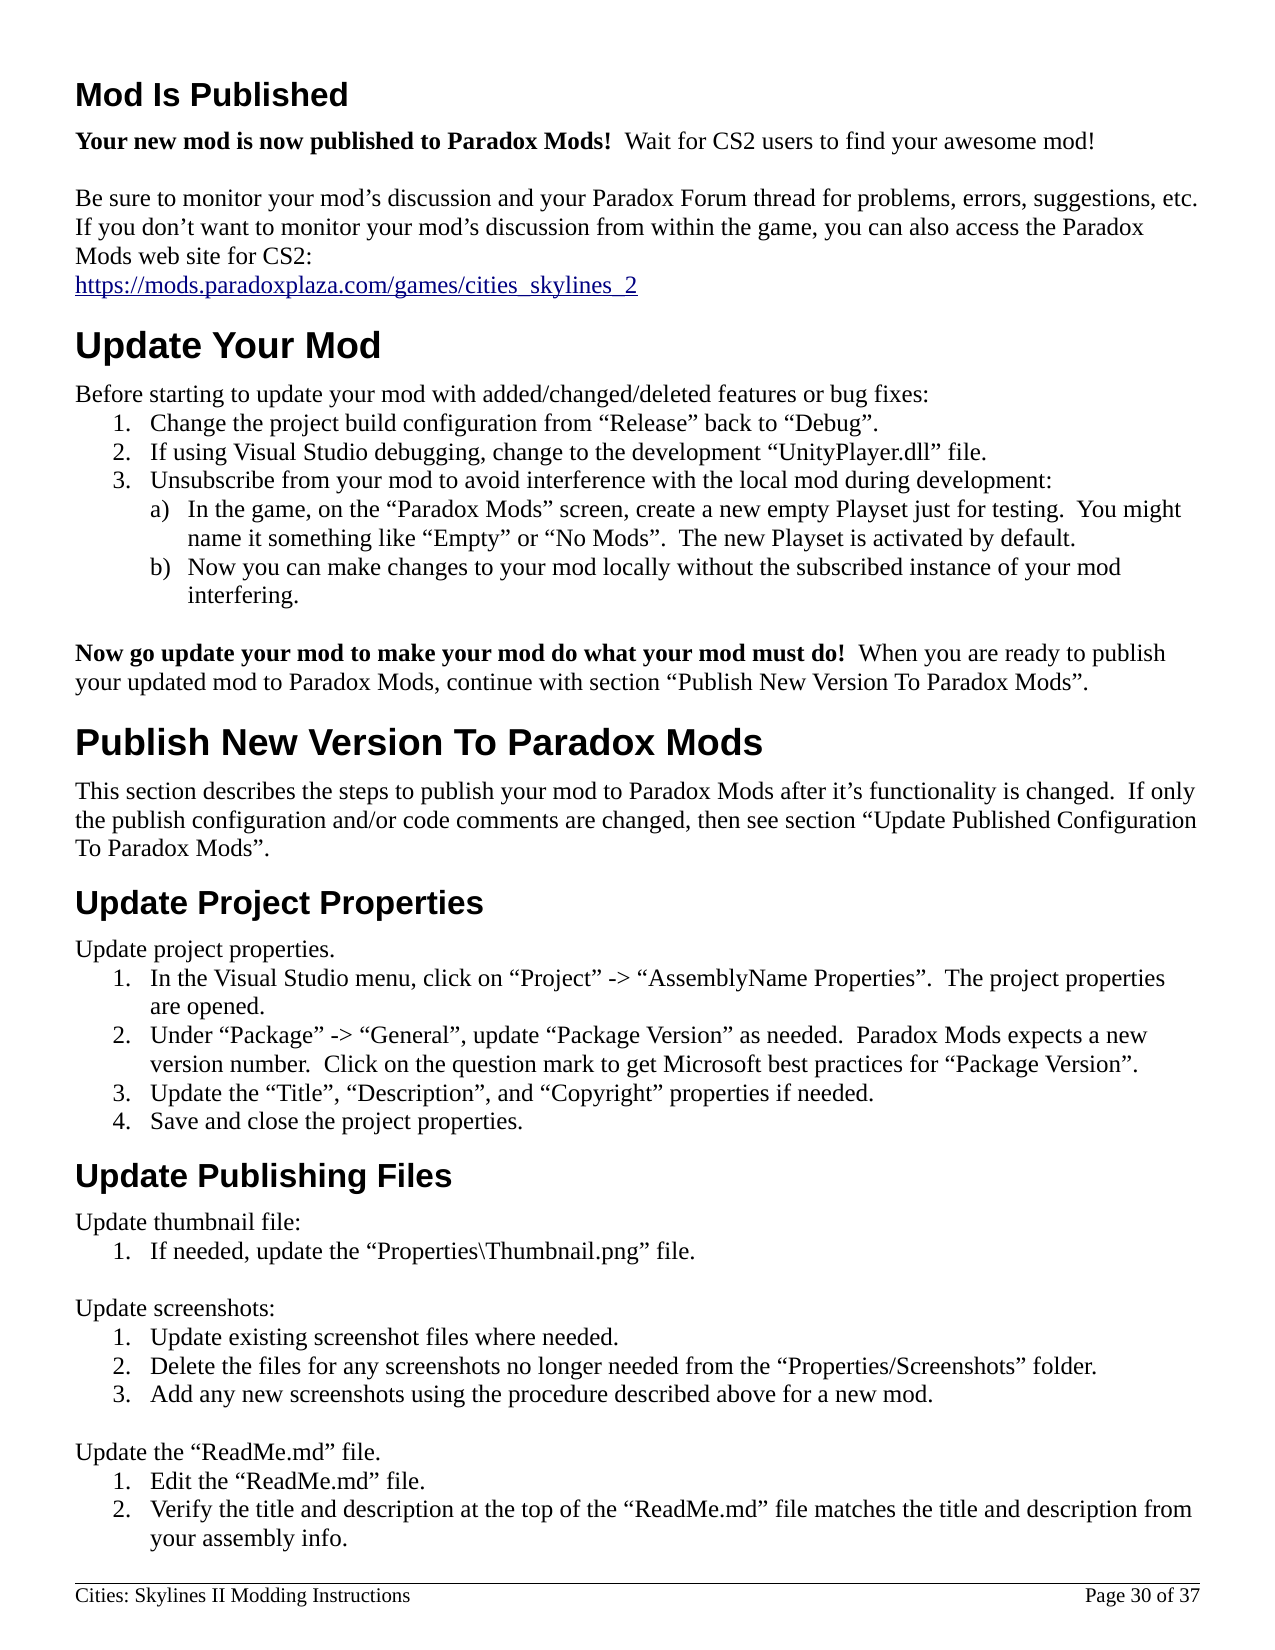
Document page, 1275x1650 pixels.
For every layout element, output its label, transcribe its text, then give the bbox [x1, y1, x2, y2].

subtitle Update Your Mod [75, 323, 1200, 367]
text Update screenshots: [75, 1293, 1200, 1322]
text Before starting to update your mod with added/changed/deleted features or bug fixes: [75, 379, 1200, 408]
list In the game, on the “Paradox Mods” screen, create a new empty Playset just for testing. You might name it something like “Empty” or “No Mods”. The new Playset is activated by default. [150, 494, 1200, 552]
list Update existing screenshot files where needed. [112, 1322, 1200, 1351]
subtitle Update Project Properties [75, 883, 1200, 921]
subtitle Mod Is Published [75, 75, 1200, 113]
list Update the “Title”, “Description”, and “Copyright” properties if needed. [112, 1078, 1200, 1106]
list Unsubscribe from your mod to avoid interference with the local mod during development: [112, 465, 1200, 494]
text Be sure to monitor your mod’s discussion and your Paradox Forum thread for problems, errors, suggestions, etc. If you don’t want to monitor your mod’s discussion from within the game, you can also access the Paradox Mods web site for CS2: https://mods.paradoxplaza.com/games/cities_skylines_2 [75, 183, 1200, 298]
list Delete the files for any screenshots no longer needed from the “Properties/Screenshots” folder. [112, 1351, 1200, 1379]
text Update thumbnail file: [75, 1207, 1200, 1236]
subtitle Update Publishing Files [75, 1156, 1200, 1194]
list Add any new screenshots using the procedure described above for a new mod. [112, 1379, 1200, 1408]
text Update the “ReadMe.md” file. [75, 1437, 1200, 1466]
list Under “Package” -> “General”, update “Package Version” as needed. Paradox Mods expects a new version number. Click on the question mark to get Microsoft best practices for “Package Version”. [112, 1020, 1200, 1078]
list Now you can make changes to your mod locally without the subscribed instance of your mod interfering. [150, 552, 1200, 609]
list Edit the “ReadMe.md” file. [112, 1466, 1200, 1494]
subtitle Publish New Version To Paradox Mods [75, 720, 1200, 763]
list If using Visual Studio debugging, change to the development “UnityPlayer.dll” file. [112, 437, 1200, 465]
list If needed, update the “Properties\Thumbnail.png” file. [112, 1236, 1200, 1264]
list Verify the title and description at the top of the “ReadMe.md” file matches the title and description from your assembly info. [112, 1494, 1200, 1552]
list Change the project build configuration from “Release” back to “Debug”. [112, 408, 1200, 437]
list Save and close the project properties. [112, 1106, 1200, 1135]
list In the Visual Studio menu, click on “Project” -> “AssemblyName Properties”. The project properties are opened. [112, 963, 1200, 1020]
text Now go update your mod to make your mod do what your mod must do! When you are ready to publish your updated mod to Paradox Mods, continue with section “Publish New Version To Paradox Mods”. [75, 638, 1200, 695]
text This section describes the steps to publish your mod to Paradox Mods after it’s functionality is changed. If only the publish configuration and/or code comments are changed, then see section “Update Published Configuration To Paradox Mods”. [75, 776, 1200, 862]
text Update project properties. [75, 934, 1200, 963]
text Your new mod is now published to Paradox Mods! Wait for CS2 users to find your awesome mod! [75, 126, 1200, 155]
